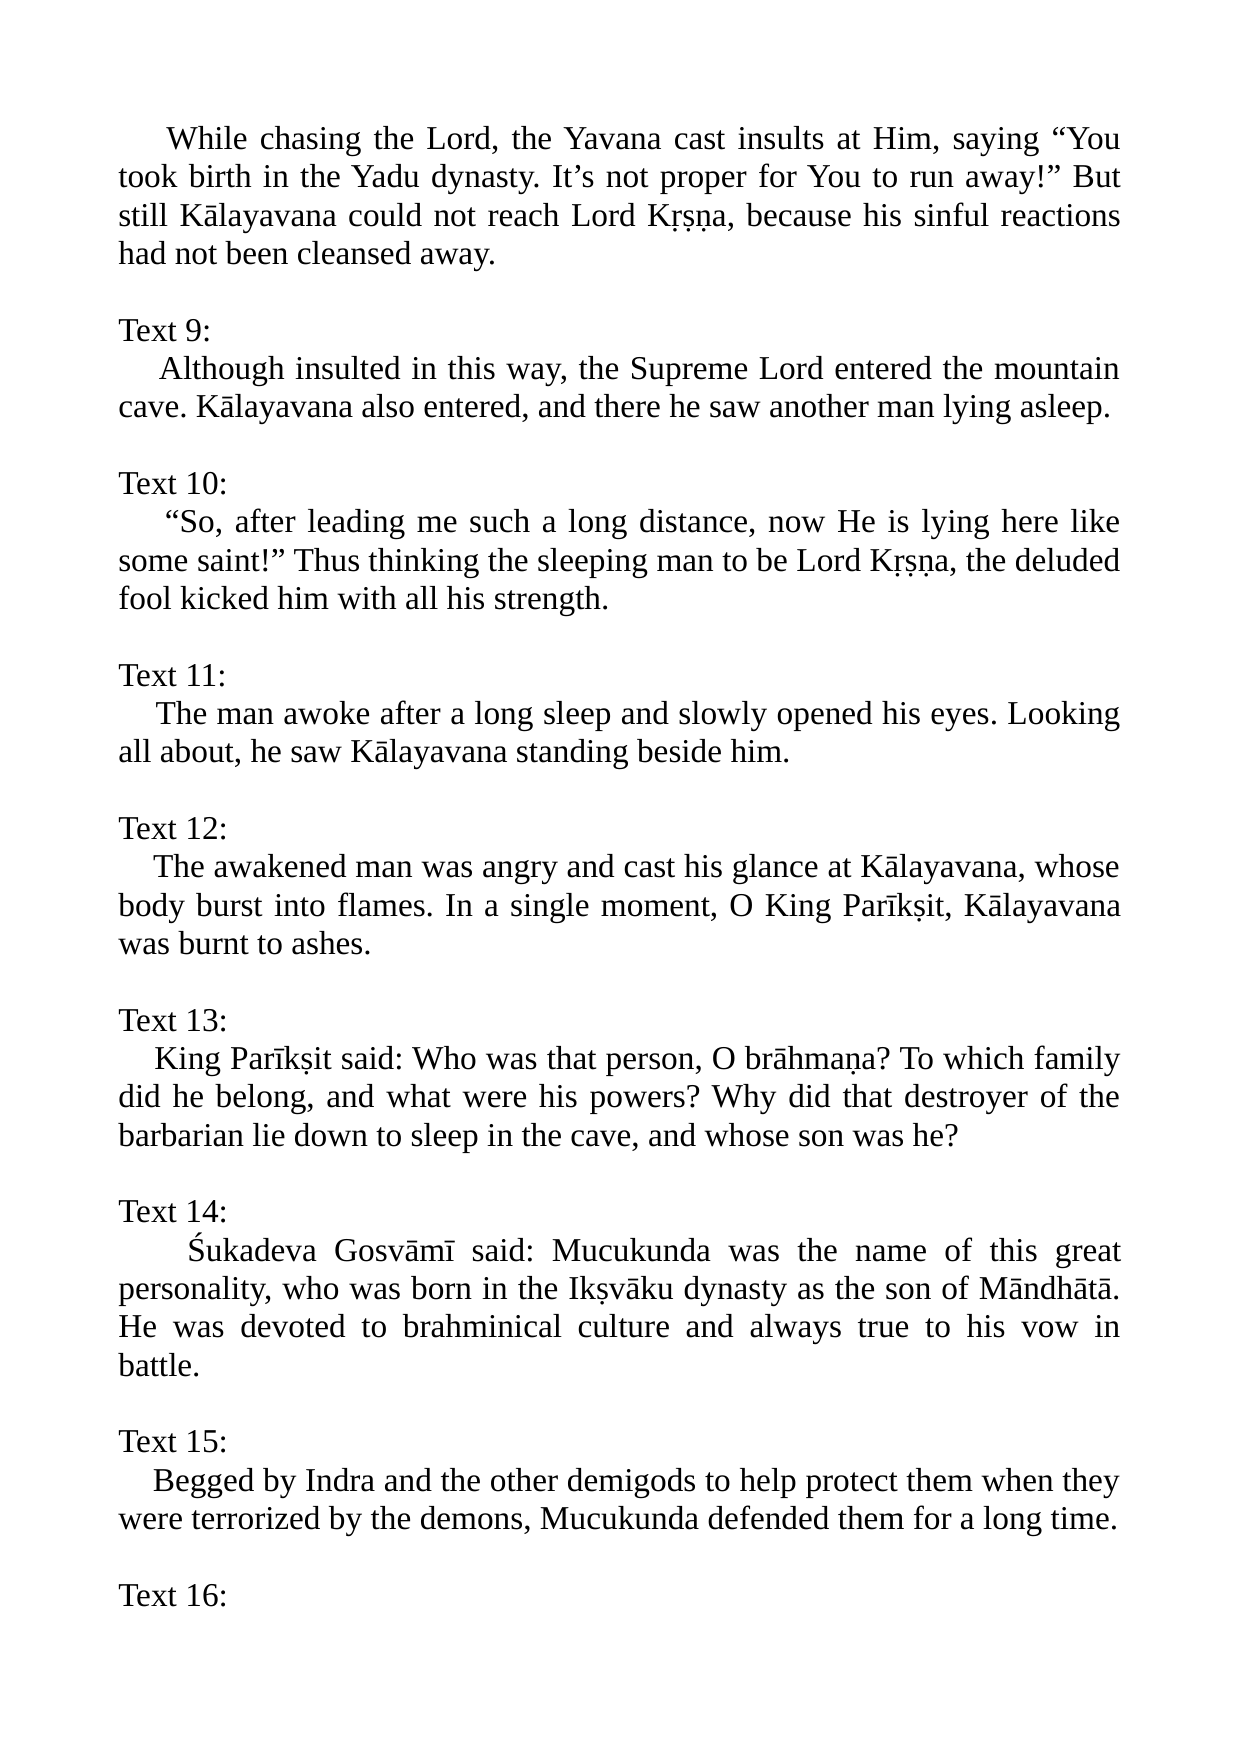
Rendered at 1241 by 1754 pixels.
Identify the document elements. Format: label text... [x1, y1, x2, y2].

text Begged by Indra and the other demigods to help protect them when they were terrorized by the demons, Mucukunda defended them for a long time. [118, 1460, 1122, 1536]
text Although insulted in this way, the Supreme Lord entered the mountain cave. Kālayavana also entered, and there he saw another man lying asleep. [118, 348, 1122, 425]
text The awakened man was angry and cast his glance at Kālayavana, whose body burst into flames. In a single moment, O King Parīkṣit, Kālayavana was burnt to ashes. [118, 846, 1122, 961]
text Text 10: [118, 463, 1122, 501]
text While chasing the Lord, the Yavana cast insults at Him, saying “You took birth in the Yadu dynasty. It’s not proper for You to run away!” But still Kālayavana could not reach Lord Kṛṣṇa, because his sinful reactions had not been cleansed away. [118, 118, 1122, 271]
text Text 16: [118, 1575, 1122, 1613]
text The man awoke after a long sleep and slowly opened his eyes. Looking all about, he saw Kālayavana standing beside him. [118, 693, 1122, 770]
text Text 12: [118, 808, 1122, 846]
text “So, after leading me such a long distance, now He is lying here like some saint!” Thus thinking the sleeping man to be Lord Kṛṣṇa, the deluded fool kicked him with all his strength. [118, 501, 1122, 616]
text King Parīkṣit said: Who was that person, O brāhmaṇa? To which family did he belong, and what were his powers? Why did that destroyer of the barbarian lie down to sleep in the cave, and whose son was he? [118, 1038, 1122, 1153]
text Text 11: [118, 655, 1122, 693]
text Text 9: [118, 310, 1122, 348]
text Text 13: [118, 1000, 1122, 1038]
text Śukadeva Gosvāmī said: Mucukunda was the name of this great personality, who was born in the Ikṣvāku dynasty as the son of Māndhātā. He was devoted to brahminical culture and always true to his vow in battle. [118, 1230, 1122, 1383]
text Text 14: [118, 1191, 1122, 1230]
text Text 15: [118, 1421, 1122, 1460]
